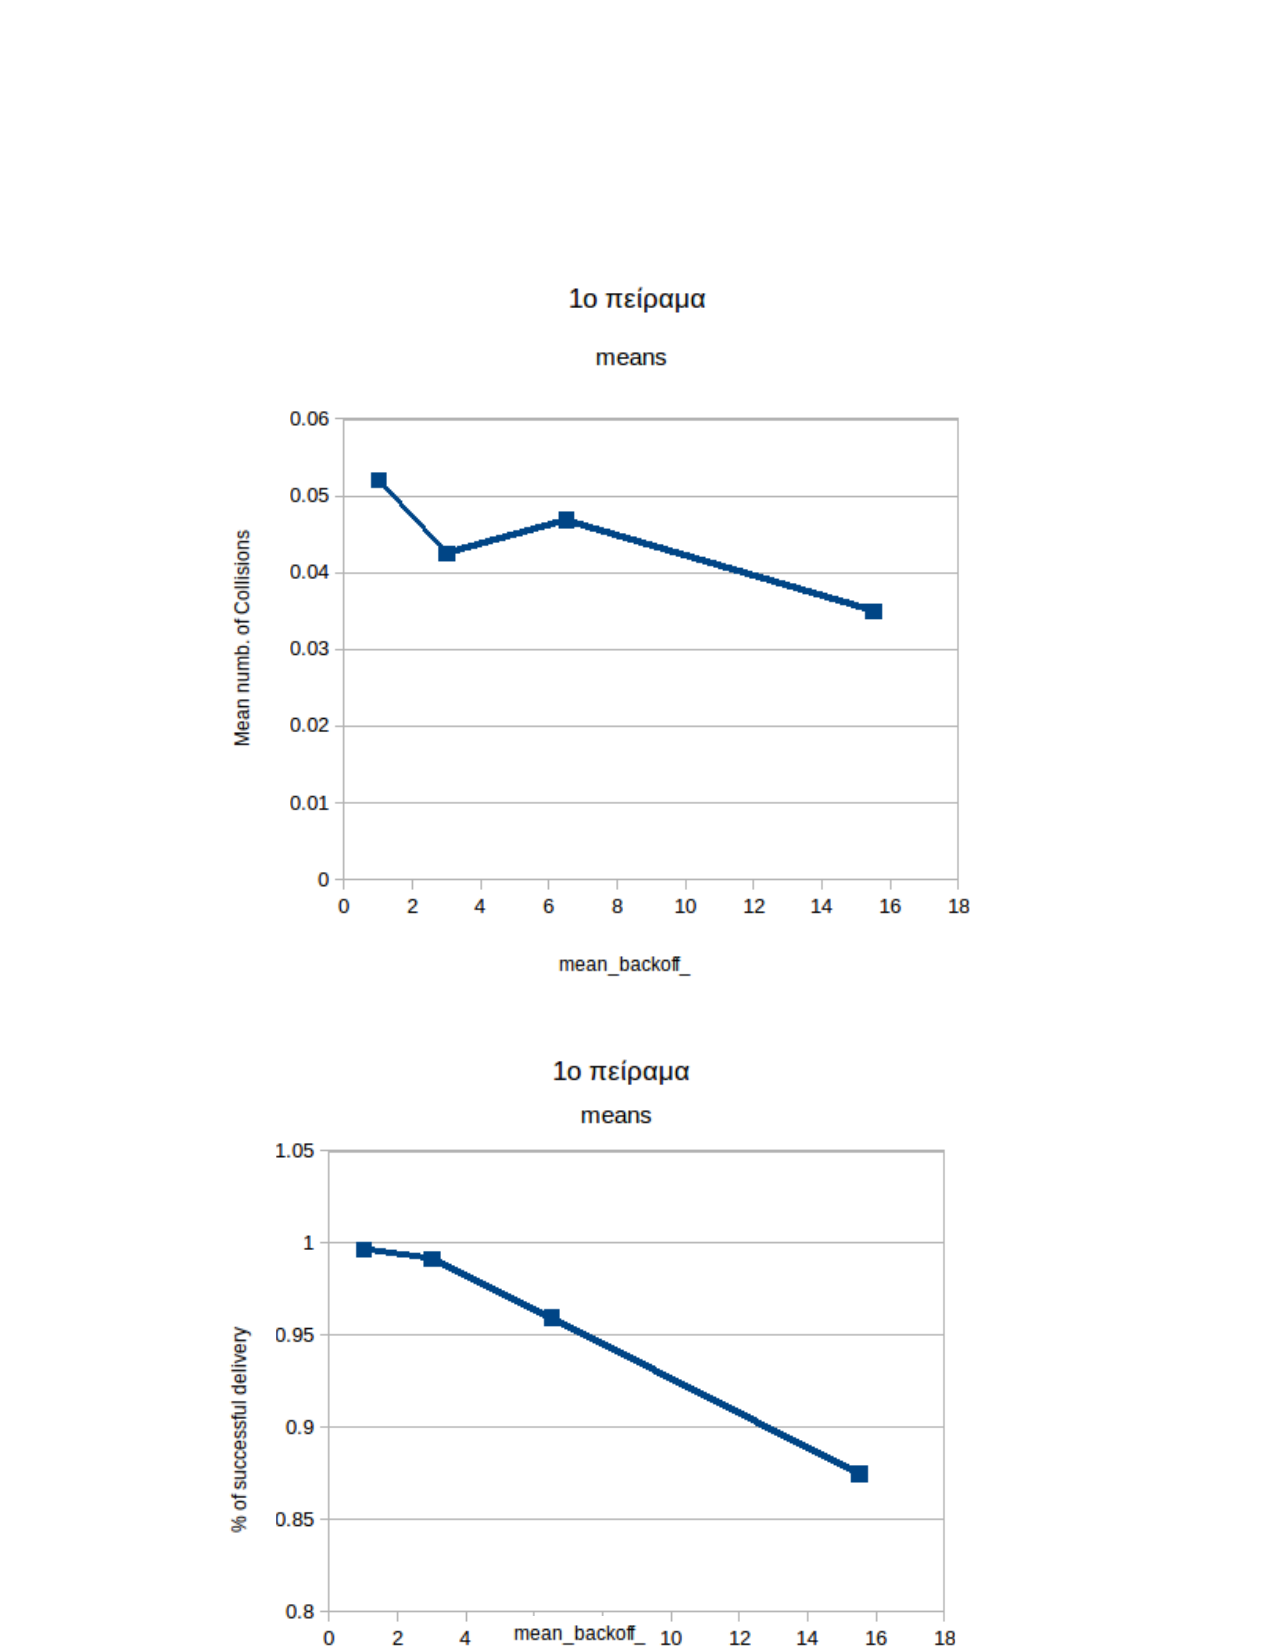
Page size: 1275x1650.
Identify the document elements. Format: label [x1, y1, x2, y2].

picture [564, 277, 711, 324]
picture [548, 1049, 695, 1136]
picture [276, 1139, 956, 1650]
picture [222, 1325, 256, 1536]
picture [591, 337, 671, 378]
picture [556, 947, 694, 981]
picture [225, 527, 259, 750]
picture [290, 407, 970, 918]
